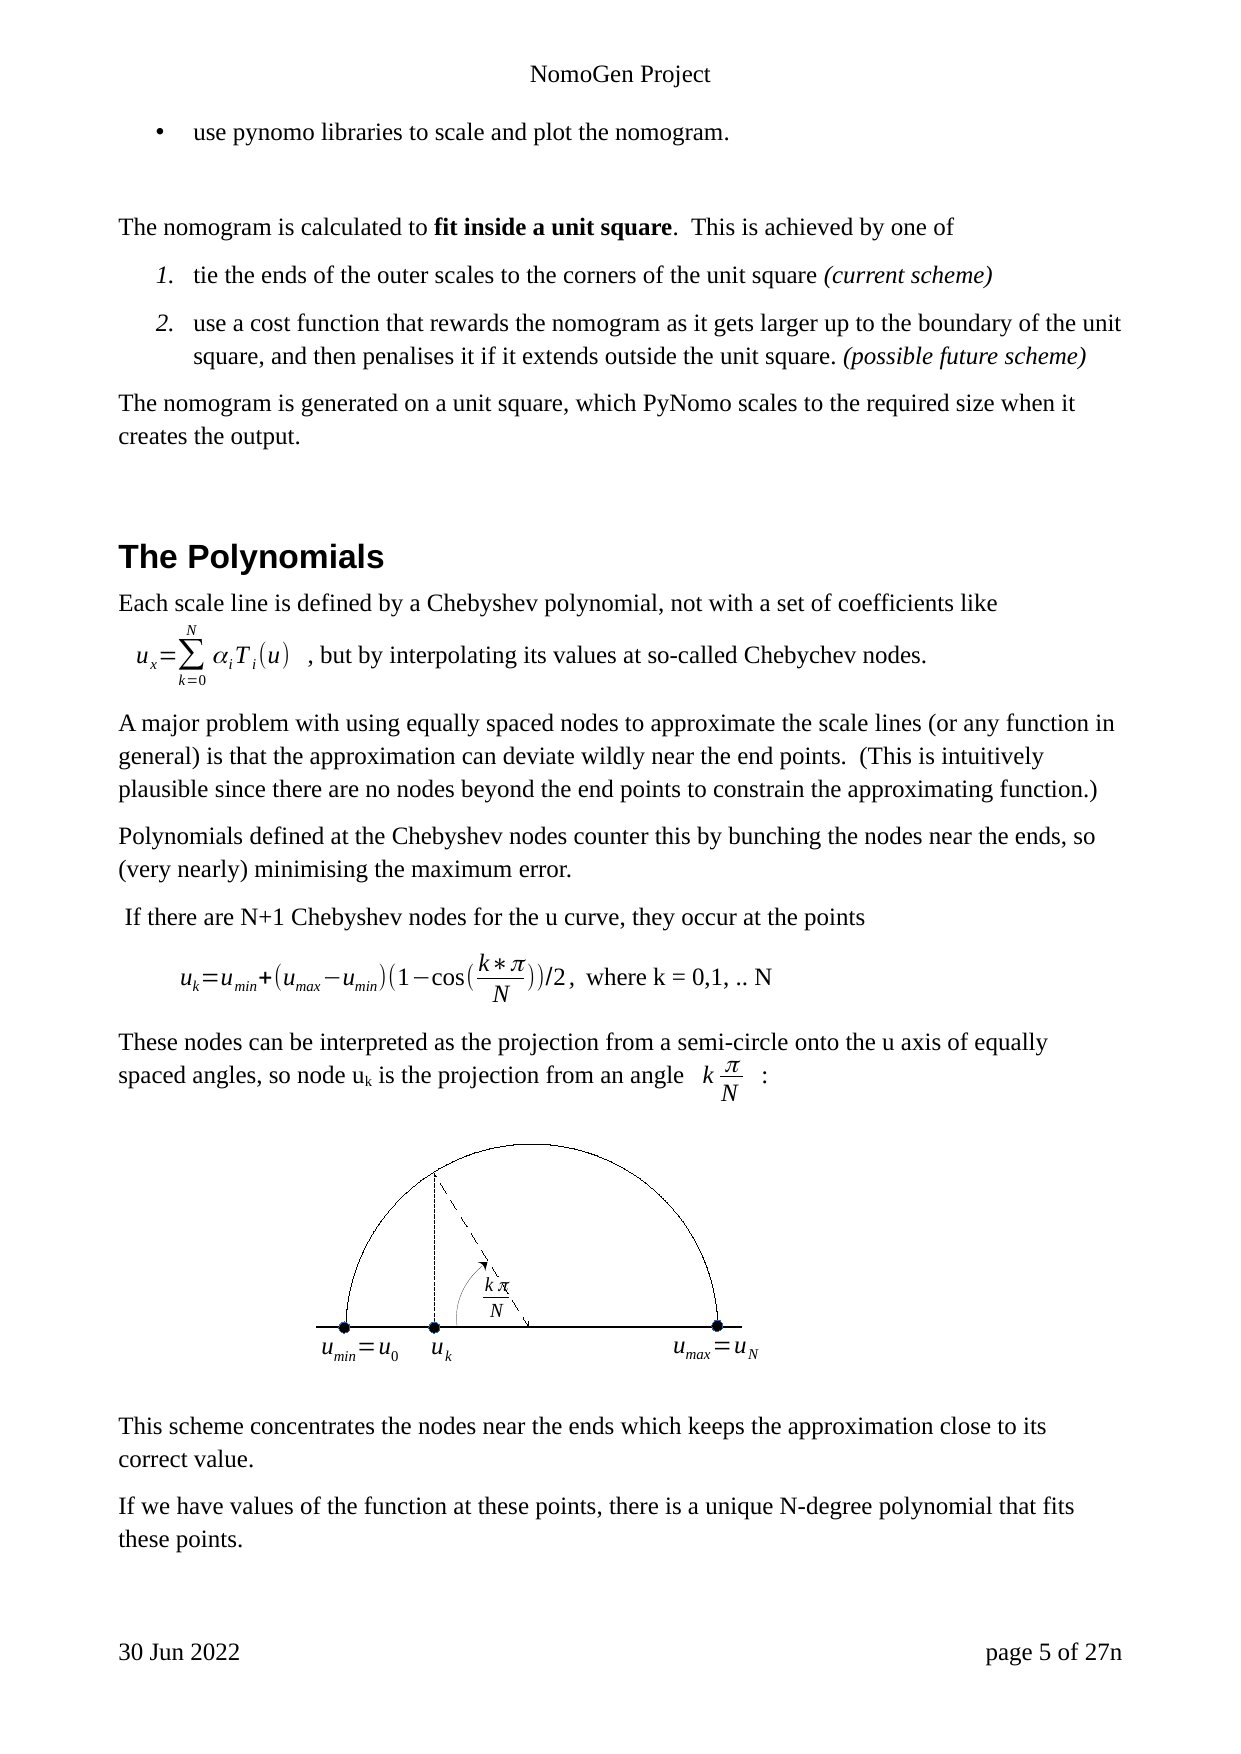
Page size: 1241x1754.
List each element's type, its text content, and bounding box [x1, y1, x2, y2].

text The nomogram is generated on a unit square, which PyNomo scales to the required size when it creates the output. [118, 388, 1122, 450]
text If there are N+1 Chebyshev nodes for the u curve, they occur at the points [118, 902, 1122, 931]
text These nodes can be interpreted as the projection from a semi-circle onto the u axis of equally spaced angles, so node uk is the projection from an angle: [118, 1027, 1122, 1106]
list use pynomo libraries to scale and plot the nomogram. [156, 117, 1122, 146]
list use a cost function that rewards the nomogram as it gets larger up to the boundary of the unit square, and then penalises it if it extends outside the unit square. (possible future scheme) [156, 308, 1122, 369]
text The nomogram is calculated to fit inside a unit square. This is achieved by one of [118, 212, 1122, 241]
subtitle The Polynomials [118, 537, 1122, 576]
list tie the ends of the outer scales to the corners of the unit square (current scheme) [156, 260, 1122, 289]
text Each scale line is defined by a Chebyshev polynomial, not with a set of coefficients like, but by interpolating its values at so-called Chebychev nodes. [118, 588, 1122, 689]
text If we have values of the function at these points, there is a unique N-degree polynomial that fits these points. [118, 1491, 1122, 1553]
text A major problem with using equally spaced nodes to approximate the scale lines (or any function in general) is that the approximation can deviate wildly near the end points. (This is intuitively plausible since there are no nodes beyond the end points to constrain the approximating function.) [118, 708, 1122, 802]
text This scheme concentrates the nodes near the ends which keeps the approximation close to its correct value. [118, 1411, 1122, 1473]
text Polynomials defined at the Chebyshev nodes counter this by bunching the nodes near the ends, so (very nearly) minimising the maximum error. [118, 821, 1122, 883]
